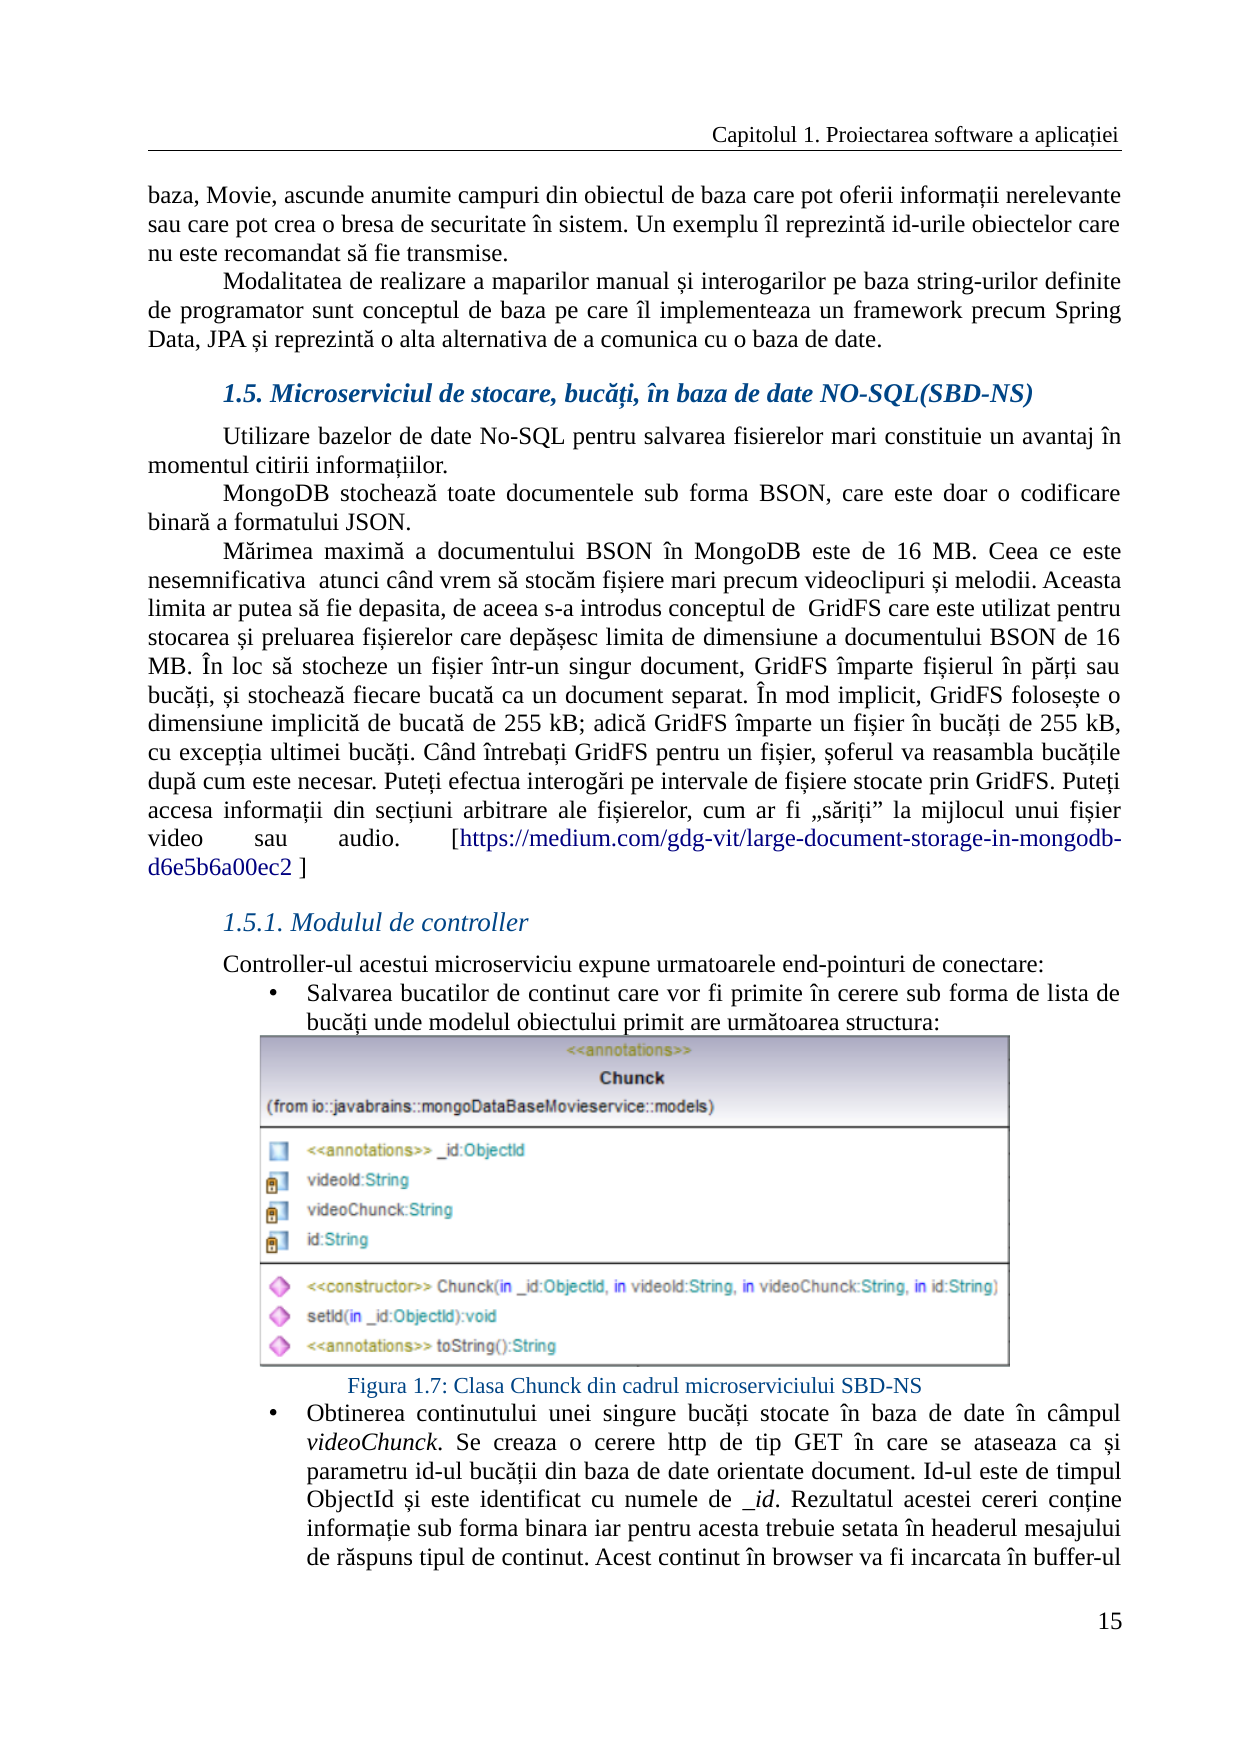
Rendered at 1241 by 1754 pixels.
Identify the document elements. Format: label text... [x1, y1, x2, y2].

picture [259, 1035, 1010, 1367]
list Obtinerea continutului unei singure bucăți stocate în baza de date în câmpul videoChunck. Se creaza o cerere http de tip GET în care se ataseaza ca și parametru id-ul bucății din baza de date orientate document. Id-ul este de timpul ObjectId și este identificat cu numele de _id. Rezultatul acestei cereri conține informație sub forma binara iar pentru acesta trebuie setata în headerul mesajului de răspuns tipul de continut. Acest continut în browser va fi incarcata în buffer-ul [269, 1036, 1122, 1571]
text Controller-ul acestui microserviciu expune urmatoarele end-pointuri de conectare: [148, 949, 1122, 978]
list Salvarea bucatilor de continut care vor fi primite în cerere sub forma de lista de bucăți unde modelul obiectului primit are următoarea structura: [269, 978, 1122, 1036]
text Utilizare bazelor de date No-SQL pentru salvarea fisierelor mari constituie un avantaj în momentul citirii informațiilor. [148, 421, 1122, 478]
text Modalitatea de realizare a maparilor manual și interogarilor pe baza string-urilor definite de programator sunt conceptul de baza pe care îl implementeaza un framework precum Spring Data, JPA și reprezintă o alta alternativa de a comunica cu o baza de date. [148, 266, 1122, 353]
subtitle Microserviciul de stocare, bucăți, în baza de date NO-SQL(SBD-NS) [223, 377, 1122, 409]
list Figura 1.7: Clasa Chunck din cadrul microserviciului SBD-NS [260, 1367, 1010, 1398]
text baza, Movie, ascunde anumite campuri din obiectul de baza care pot oferii informații nerelevante sau care pot crea o bresa de securitate în sistem. Un exemplu îl reprezintă id-urile obiectelor care nu este recomandat să fie transmise. [148, 180, 1122, 266]
text MongoDB stochează toate documentele sub forma BSON, care este doar o codificare binară a formatului JSON. [148, 478, 1122, 536]
subtitle Modulul de controller [223, 906, 1122, 937]
text Mărimea maximă a documentului BSON în MongoDB este de 16 MB. Ceea ce este nesemnificativa atunci când vrem să stocăm fișiere mari precum videoclipuri și melodii. Aceasta limita ar putea să fie depasita, de aceea s-a introdus conceptul de GridFS care este utilizat pentru stocarea și preluarea fișierelor care depășesc limita de dimensiune a documentului BSON de 16 MB. În loc să stocheze un fișier într-un singur document, GridFS împarte fișierul în părți sau bucăți, și stochează fiecare bucată ca un document separat. În mod implicit, GridFS folosește o dimensiune implicită de bucată de 255 kB; adică GridFS împarte un fișier în bucăți de 255 kB, cu excepția ultimei bucăți. Când întrebați GridFS pentru un fișier, șoferul va reasambla bucățile după cum este necesar. Puteți efectua interogări pe intervale de fișiere stocate prin GridFS. Puteți accesa informații din secțiuni arbitrare ale fișierelor, cum ar fi „săriți” la mijlocul unui fișier video sau audio. [https://medium.com/gdg-vit/large-document-storage-in-mongodb-d6e5b6a00ec2 ] [148, 536, 1122, 881]
